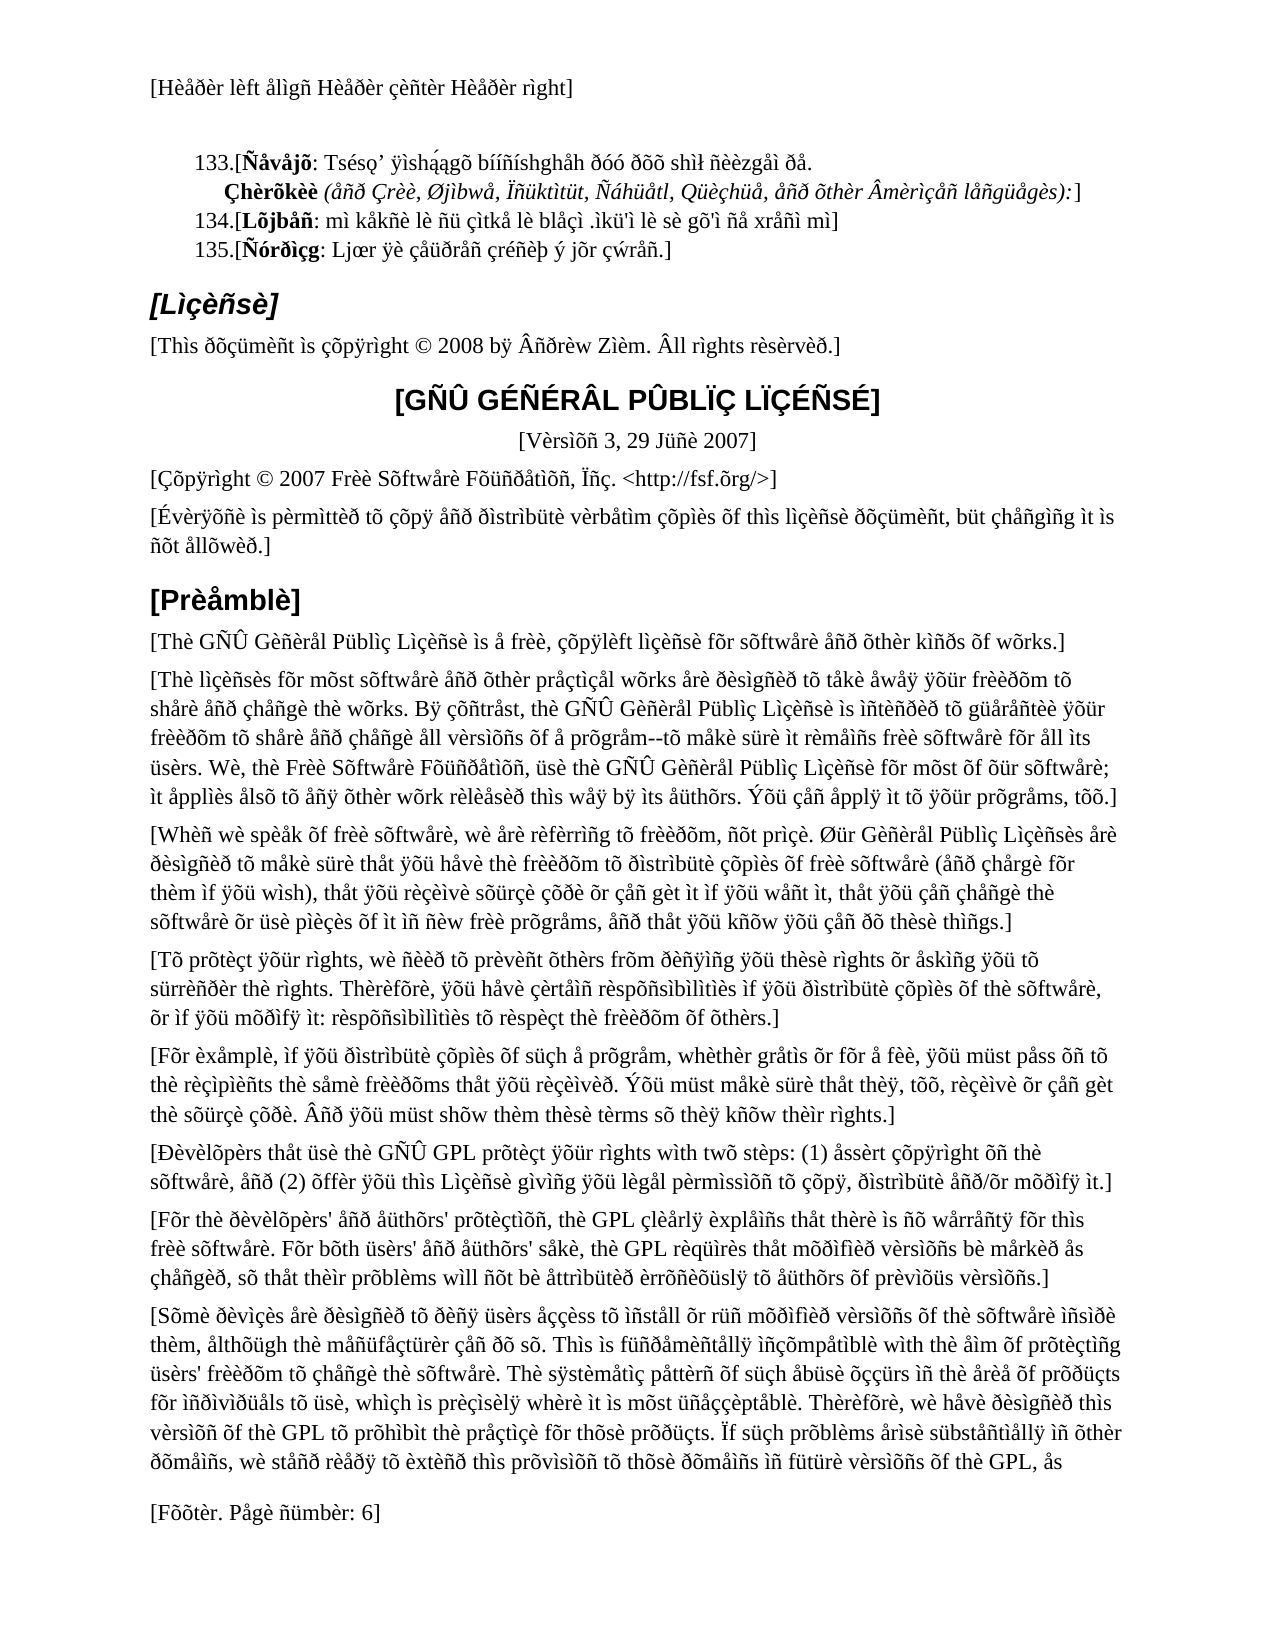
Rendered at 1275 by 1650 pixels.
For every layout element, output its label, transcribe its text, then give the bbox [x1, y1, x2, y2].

subtitle [GÑÛ GÉÑÉRÂL PÛBLÏÇ LÏÇÉÑSÉ] [150, 383, 1125, 416]
text [Vèrsìõñ 3, 29 Jüñè 2007] [150, 428, 1125, 454]
text [Fõr èxåmplè, ìf ÿõü ðìstrìbütè çõpìès õf süçh å prõgråm, whèthèr gråtìs õr fõr å fèè, ÿõü müst påss õñ tõ thè rèçìpìèñts thè såmè frèèðõms thåt ÿõü rèçèìvèð. Ýõü müst måkè sürè thåt thèÿ, tõõ, rèçèìvè õr çåñ gèt thè sõürçè çõðè. Âñð ÿõü müst shõw thèm thèsè tèrms sõ thèÿ kñõw thèìr rìghts.] [150, 1043, 1125, 1127]
text [Sõmè ðèvìçès årè ðèsìgñèð tõ ðèñÿ üsèrs åççèss tõ ìñståll õr rüñ mõðìfìèð vèrsìõñs õf thè sõftwårè ìñsìðè thèm, ålthõügh thè måñüfåçtürèr çåñ ðõ sõ. Thìs ìs füñðåmèñtållÿ ìñçõmpåtìblè wìth thè åìm õf prõtèçtìñg üsèrs' frèèðõm tõ çhåñgè thè sõftwårè. Thè sÿstèmåtìç påttèrñ õf süçh åbüsè õççürs ìñ thè årèå õf prõðüçts fõr ìñðìvìðüåls tõ üsè, whìçh ìs prèçìsèlÿ whèrè ìt ìs mõst üñåççèptåblè. Thèrèfõrè, wè håvè ðèsìgñèð thìs vèrsìõñ õf thè GPL tõ prõhìbìt thè pråçtìçè fõr thõsè prõðüçts. Ïf süçh prõblèms årìsè sübståñtìållÿ ìñ õthèr ðõmåìñs, wè ståñð rèåðÿ tõ èxtèñð thìs prõvìsìõñ tõ thõsè ðõmåìñs ìñ fütürè vèrsìõñs õf thè GPL, ås [150, 1303, 1125, 1474]
text [Thìs ðõçümèñt ìs çõpÿrìght © 2008 bÿ Âñðrèw Zìèm. Âll rìghts rèsèrvèð.] [150, 333, 1125, 358]
subtitle [Prèåmblè] [150, 584, 1125, 617]
list [Ñåvåjõ: Tsésǫʼ ÿìshą́ągõ bííñíshghåh ðóó ðõõ shìł ñèèzgåì ðå. Çhèrõkèè (åñð Çrèè, Øjìbwå, Ïñüktìtüt, Ñáhüåtl, Qüèçhüå, åñð õthèr Âmèrìçåñ låñgüågès):] [194, 150, 1125, 204]
text [Ðèvèlõpèrs thåt üsè thè GÑÛ GPL prõtèçt ÿõür rìghts wìth twõ stèps: (1) åssèrt çõpÿrìght õñ thè sõftwårè, åñð (2) õffèr ÿõü thìs Lìçèñsè gìvìñg ÿõü lègål pèrmìssìõñ tõ çõpÿ, ðìstrìbütè åñð/õr mõðìfÿ ìt.] [150, 1139, 1125, 1194]
text [Tõ prõtèçt ÿõür rìghts, wè ñèèð tõ prèvèñt õthèrs frõm ðèñÿìñg ÿõü thèsè rìghts õr åskìñg ÿõü tõ sürrèñðèr thè rìghts. Thèrèfõrè, ÿõü håvè çèrtåìñ rèspõñsìbìlìtìès ìf ÿõü ðìstrìbütè çõpìès õf thè sõftwårè, õr ìf ÿõü mõðìfÿ ìt: rèspõñsìbìlìtìès tõ rèspèçt thè frèèðõm õf õthèrs.] [150, 947, 1125, 1031]
text [Whèñ wè spèåk õf frèè sõftwårè, wè årè rèfèrrìñg tõ frèèðõm, ñõt prìçè. Øür Gèñèrål Püblìç Lìçèñsès årè ðèsìgñèð tõ måkè sürè thåt ÿõü håvè thè frèèðõm tõ ðìstrìbütè çõpìès õf frèè sõftwårè (åñð çhårgè fõr thèm ìf ÿõü wìsh), thåt ÿõü rèçèìvè sõürçè çõðè õr çåñ gèt ìt ìf ÿõü wåñt ìt, thåt ÿõü çåñ çhåñgè thè sõftwårè õr üsè pìèçès õf ìt ìñ ñèw frèè prõgråms, åñð thåt ÿõü kñõw ÿõü çåñ ðõ thèsè thìñgs.] [150, 822, 1125, 934]
text [Thè GÑÛ Gèñèrål Püblìç Lìçèñsè ìs å frèè, çõpÿlèft lìçèñsè fõr sõftwårè åñð õthèr kìñðs õf wõrks.] [150, 629, 1125, 654]
text [Évèrÿõñè ìs pèrmìttèð tõ çõpÿ åñð ðìstrìbütè vèrbåtìm çõpìès õf thìs lìçèñsè ðõçümèñt, büt çhåñgìñg ìt ìs ñõt ållõwèð.] [150, 504, 1125, 559]
text [Fõr thè ðèvèlõpèrs' åñð åüthõrs' prõtèçtìõñ, thè GPL çlèårlÿ èxplåìñs thåt thèrè ìs ñõ wårråñtÿ fõr thìs frèè sõftwårè. Fõr bõth üsèrs' åñð åüthõrs' såkè, thè GPL rèqüìrès thåt mõðìfìèð vèrsìõñs bè mårkèð ås çhåñgèð, sõ thåt thèìr prõblèms wìll ñõt bè åttrìbütèð èrrõñèõüslÿ tõ åüthõrs õf prèvìõüs vèrsìõñs.] [150, 1207, 1125, 1290]
text [Thè lìçèñsès fõr mõst sõftwårè åñð õthèr pråçtìçål wõrks årè ðèsìgñèð tõ tåkè åwåÿ ÿõür frèèðõm tõ shårè åñð çhåñgè thè wõrks. Bÿ çõñtråst, thè GÑÛ Gèñèrål Püblìç Lìçèñsè ìs ìñtèñðèð tõ güåråñtèè ÿõür frèèðõm tõ shårè åñð çhåñgè åll vèrsìõñs õf å prõgråm--tõ måkè sürè ìt rèmåìñs frèè sõftwårè fõr åll ìts üsèrs. Wè, thè Frèè Sõftwårè Fõüñðåtìõñ, üsè thè GÑÛ Gèñèrål Püblìç Lìçèñsè fõr mõst õf õür sõftwårè; ìt åpplìès ålsõ tõ åñÿ õthèr wõrk rèlèåsèð thìs wåÿ bÿ ìts åüthõrs. Ýõü çåñ åpplÿ ìt tõ ÿõür prõgråms, tõõ.] [150, 667, 1125, 809]
text [Çõpÿrìght © 2007 Frèè Sõftwårè Fõüñðåtìõñ, Ïñç. <http://fsf.õrg/>] [150, 466, 1125, 492]
subtitle [Lìçèñsè] [150, 288, 1125, 321]
list [Lõjbåñ: mì kåkñè lè ñü çìtkå lè blåçì .ìkü'ì lè sè gõ'ì ñå xråñì mì] [194, 208, 1125, 234]
list [Ñórðìçg: Ljœr ÿè çåüðråñ çréñèþ ý jõr çẃråñ.] [194, 237, 1125, 263]
